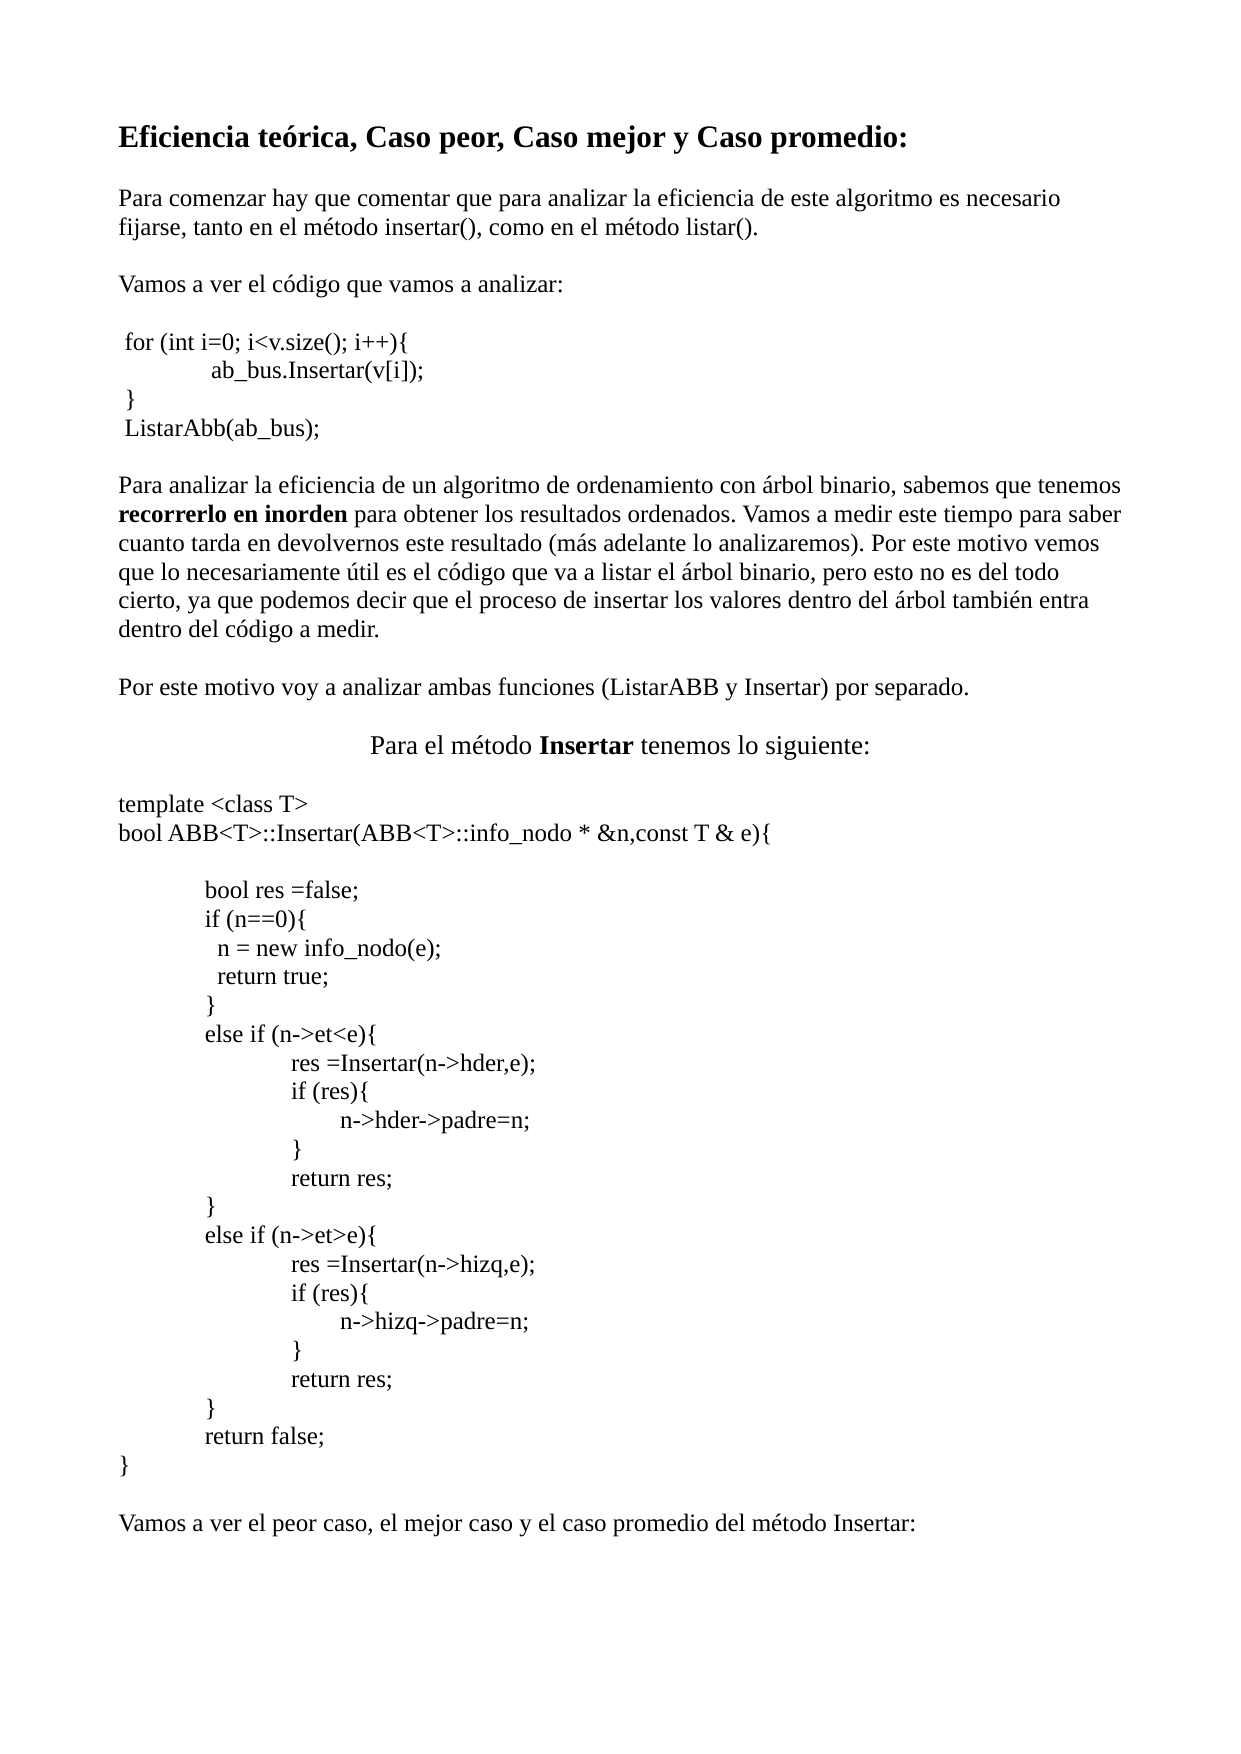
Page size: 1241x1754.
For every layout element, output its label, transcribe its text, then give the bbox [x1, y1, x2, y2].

text res =Insertar(n->hizq,e); [118, 1249, 1122, 1278]
text res =Insertar(n->hder,e); [118, 1048, 1122, 1076]
text Para analizar la eficiencia de un algoritmo de ordenamiento con árbol binario, sabemos que tenemos recorrerlo en inorden para obtener los resultados ordenados. Vamos a medir este tiempo para saber cuanto tarda en devolvernos este resultado (más adelante lo analizaremos). Por este motivo vemos que lo necesariamente útil es el código que va a listar el árbol binario, pero esto no es del todo cierto, ya que podemos decir que el proceso de insertar los valores dentro del árbol también entra dentro del código a medir. [118, 470, 1122, 643]
text if (res){ [118, 1076, 1122, 1105]
text } [118, 1450, 1122, 1479]
text return false; [118, 1421, 1122, 1450]
text template <class T> [118, 789, 1122, 818]
text } [118, 1134, 1122, 1163]
text ListarAbb(ab_bus); [118, 413, 1122, 442]
text return true; [118, 961, 1122, 990]
text } [118, 1191, 1122, 1220]
text if (res){ [118, 1278, 1122, 1306]
text Eficiencia teórica, Caso peor, Caso mejor y Caso promedio: [118, 118, 1122, 154]
text return res; [118, 1364, 1122, 1393]
text n = new info_nodo(e); [118, 933, 1122, 961]
text ab_bus.Insertar(v[i]); [118, 355, 1122, 384]
text if (n==0){ [118, 904, 1122, 933]
text return res; [118, 1163, 1122, 1191]
text } [118, 1393, 1122, 1421]
text n->hizq->padre=n; [118, 1306, 1122, 1335]
text else if (n->et>e){ [118, 1220, 1122, 1249]
text } [118, 384, 1122, 413]
text n->hder->padre=n; [118, 1105, 1122, 1134]
text } [118, 990, 1122, 1019]
text Para comenzar hay que comentar que para analizar la eficiencia de este algoritmo es necesario fijarse, tanto en el método insertar(), como en el método listar(). [118, 183, 1122, 240]
text bool res =false; [118, 875, 1122, 904]
text Vamos a ver el peor caso, el mejor caso y el caso promedio del método Insertar: [118, 1508, 1122, 1536]
text Por este motivo voy a analizar ambas funciones (ListarABB y Insertar) por separado. [118, 672, 1122, 700]
text else if (n->et<e){ [118, 1019, 1122, 1048]
text bool ABB<T>::Insertar(ABB<T>::info_nodo * &n,const T & e){ [118, 818, 1122, 846]
text Vamos a ver el código que vamos a analizar: [118, 269, 1122, 298]
text } [118, 1335, 1122, 1364]
text Para el método Insertar tenemos lo siguiente: [118, 729, 1122, 760]
text for (int i=0; i<v.size(); i++){ [118, 327, 1122, 355]
